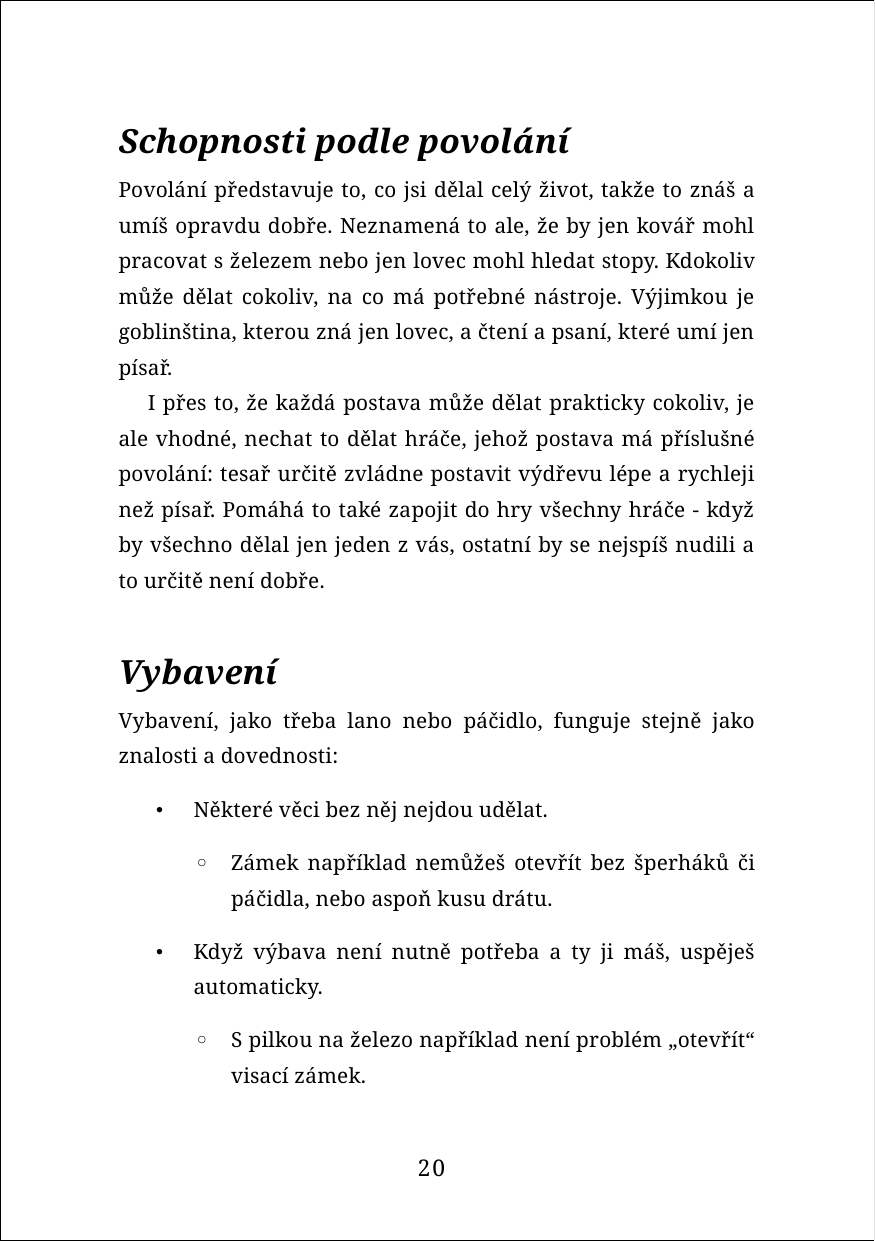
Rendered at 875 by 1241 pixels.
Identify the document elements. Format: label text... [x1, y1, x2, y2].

text Vybavení, jako třeba lano nebo páčidlo, funguje stejně jako znalosti a dovednosti: [118, 706, 756, 770]
list Některé věci bez něj nejdou udělat. [156, 795, 756, 823]
text Povolání představuje to, co jsi dělal celý život, takže to znáš a umíš opravdu dobře. Neznamená to ale, že by jen kovář mohl pracovat s železem nebo jen lovec mohl hledat stopy. Kdokoliv může dělat cokoliv, na co má potřebné nástroje. Výjimkou je goblinština, kterou zná jen lovec, a čtení a psaní, které umí jen písař. I přes to, že každá postava může dělat prakticky cokoliv, je ale vhodné, nechat to dělat hráče, jehož postava má příslušné povolání: tesař určitě zvládne postavit výdřevu lépe a rychleji než písař. Pomáhá to také zapojit do hry všechny hráče - když by všechno dělal jen jeden z vás, ostatní by se nejspíš nudili a to určitě není dobře. [118, 175, 756, 594]
subtitle Schopnosti podle povolání [118, 118, 756, 164]
list S pilkou na železo například není problém „otevřít“ visací zámek. [193, 1026, 756, 1089]
subtitle Vybavení [118, 649, 756, 694]
list Když výbava není nutně potřeba a ty ji máš, uspěješ automaticky. [156, 937, 756, 1001]
list Zámek například nemůžeš otevřít bez šperháků či páčidla, nebo aspoň kusu drátu. [193, 848, 756, 912]
